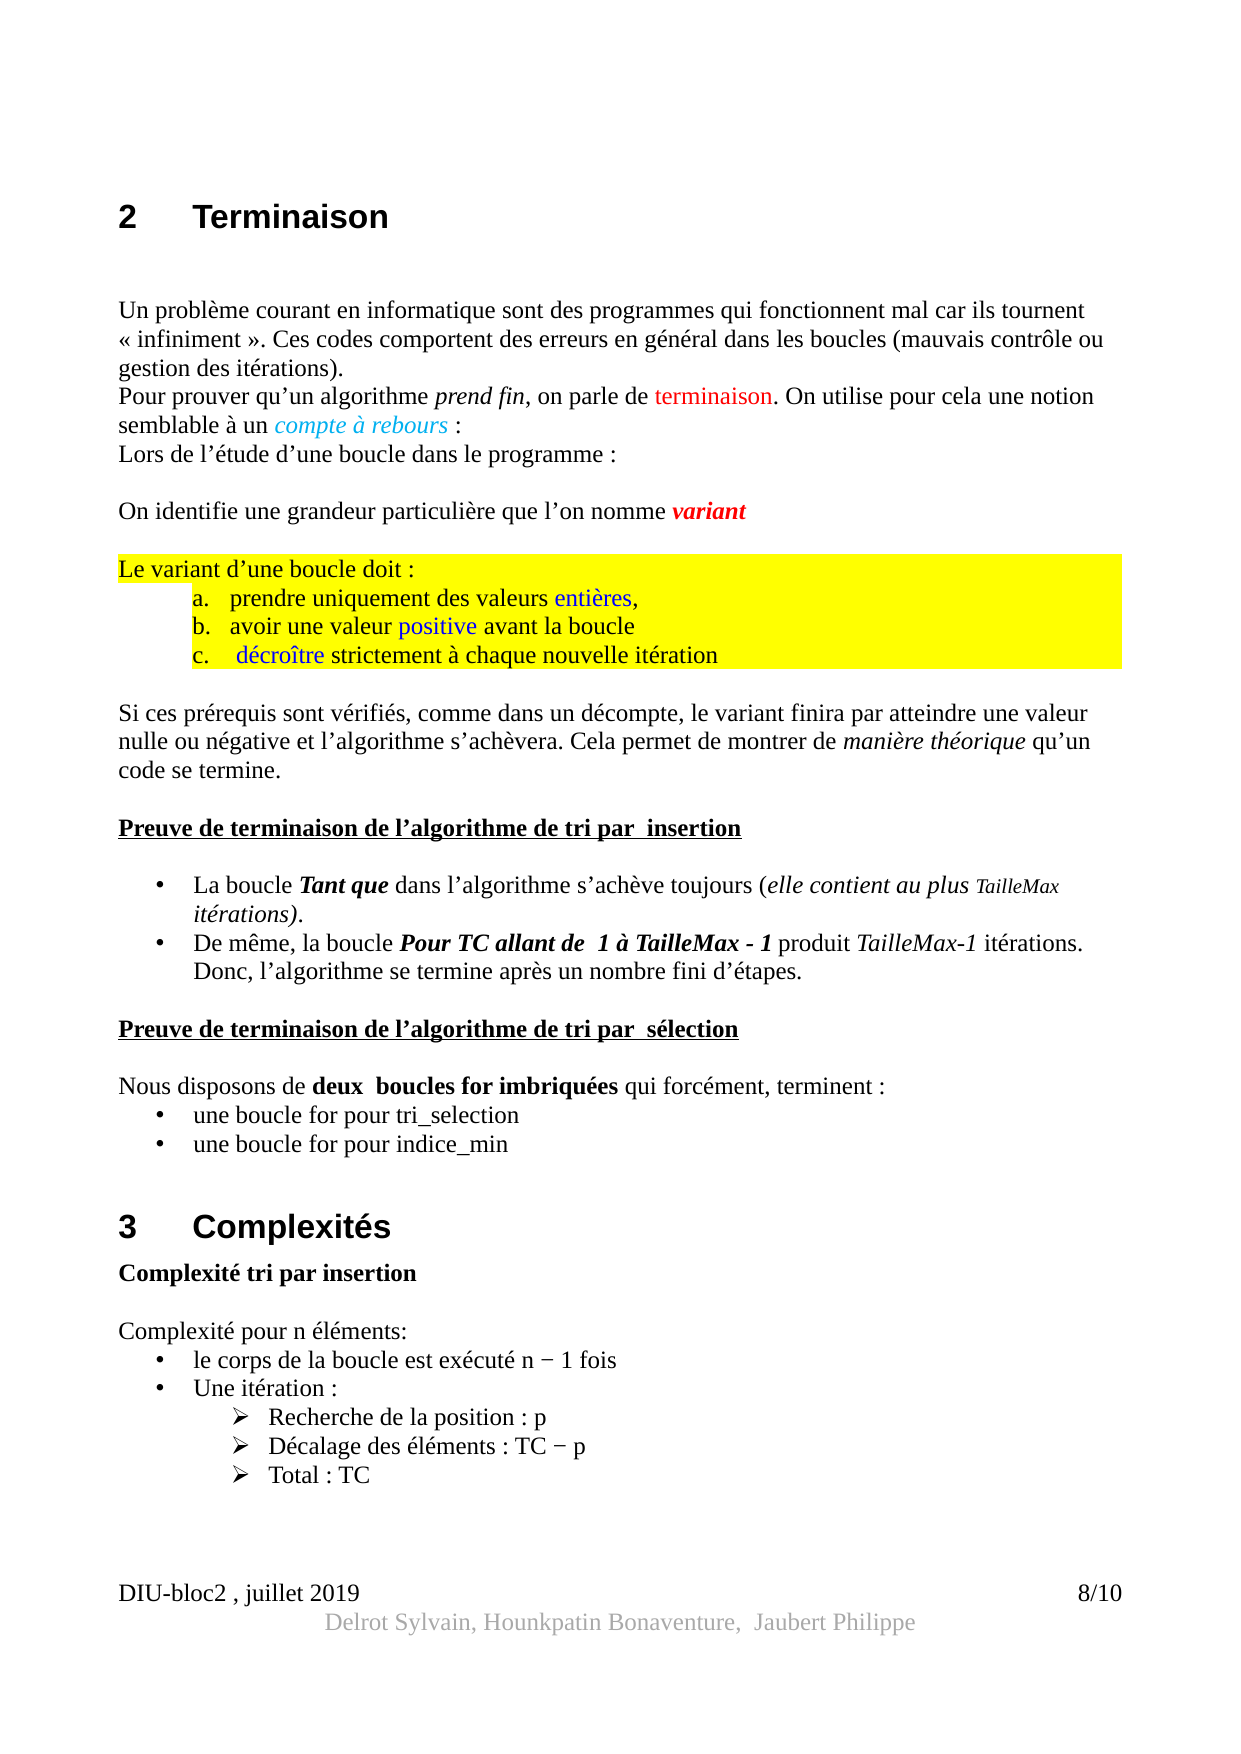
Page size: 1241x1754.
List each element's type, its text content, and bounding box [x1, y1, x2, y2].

list décroître strictement à chaque nouvelle itération [192, 640, 1122, 669]
list Total : TC [231, 1460, 1122, 1488]
list avoir une valeur positive avant la boucle [192, 611, 1122, 640]
text Si ces prérequis sont vérifiés, comme dans un décompte, le variant finira par atteindre une valeur nulle ou négative et l’algorithme s’achèvera. Cela permet de montrer de manière théorique qu’un code se termine. [118, 698, 1122, 784]
text Preuve de terminaison de l’algorithme de tri par insertion [118, 813, 1122, 841]
text Pour prouver qu’un algorithme prend fin, on parle de terminaison. On utilise pour cela une notion semblable à un compte à rebours : [118, 381, 1122, 439]
text Le variant d’une boucle doit : [118, 554, 1122, 583]
text Un problème courant en informatique sont des programmes qui fonctionnent mal car ils tournent « infiniment ». Ces codes comportent des erreurs en général dans les boucles (mauvais contrôle ou gestion des itérations). [118, 295, 1122, 381]
list une boucle for pour tri_selection [156, 1100, 1122, 1129]
list prendre uniquement des valeurs entières, [192, 583, 1122, 611]
text On identifie une grandeur particulière que l’on nomme variant [118, 496, 1122, 525]
text Nous disposons de deux boucles for imbriquées qui forcément, terminent : [118, 1071, 1122, 1100]
text Complexité pour n éléments: [118, 1316, 1122, 1345]
list De même, la boucle Pour TC allant de 1 à TailleMax - 1 produit TailleMax-1 itérations. Donc, l’algorithme se termine après un nombre fini d’étapes. [156, 928, 1122, 985]
subtitle Complexités [118, 1207, 1122, 1246]
text Lors de l’étude d’une boucle dans le programme : [118, 439, 1122, 468]
text Complexité tri par insertion [118, 1258, 1122, 1287]
subtitle Terminaison [118, 196, 1122, 235]
text Preuve de terminaison de l’algorithme de tri par sélection [118, 1014, 1122, 1043]
list le corps de la boucle est exécuté n − 1 fois [156, 1345, 1122, 1373]
list une boucle for pour indice_min [156, 1129, 1122, 1158]
list Décalage des éléments : TC − p [231, 1431, 1122, 1460]
list Une itération : [156, 1373, 1122, 1402]
list Recherche de la position : p [231, 1402, 1122, 1431]
list La boucle Tant que dans l’algorithme s’achève toujours (elle contient au plus TailleMax itérations). [156, 870, 1122, 928]
